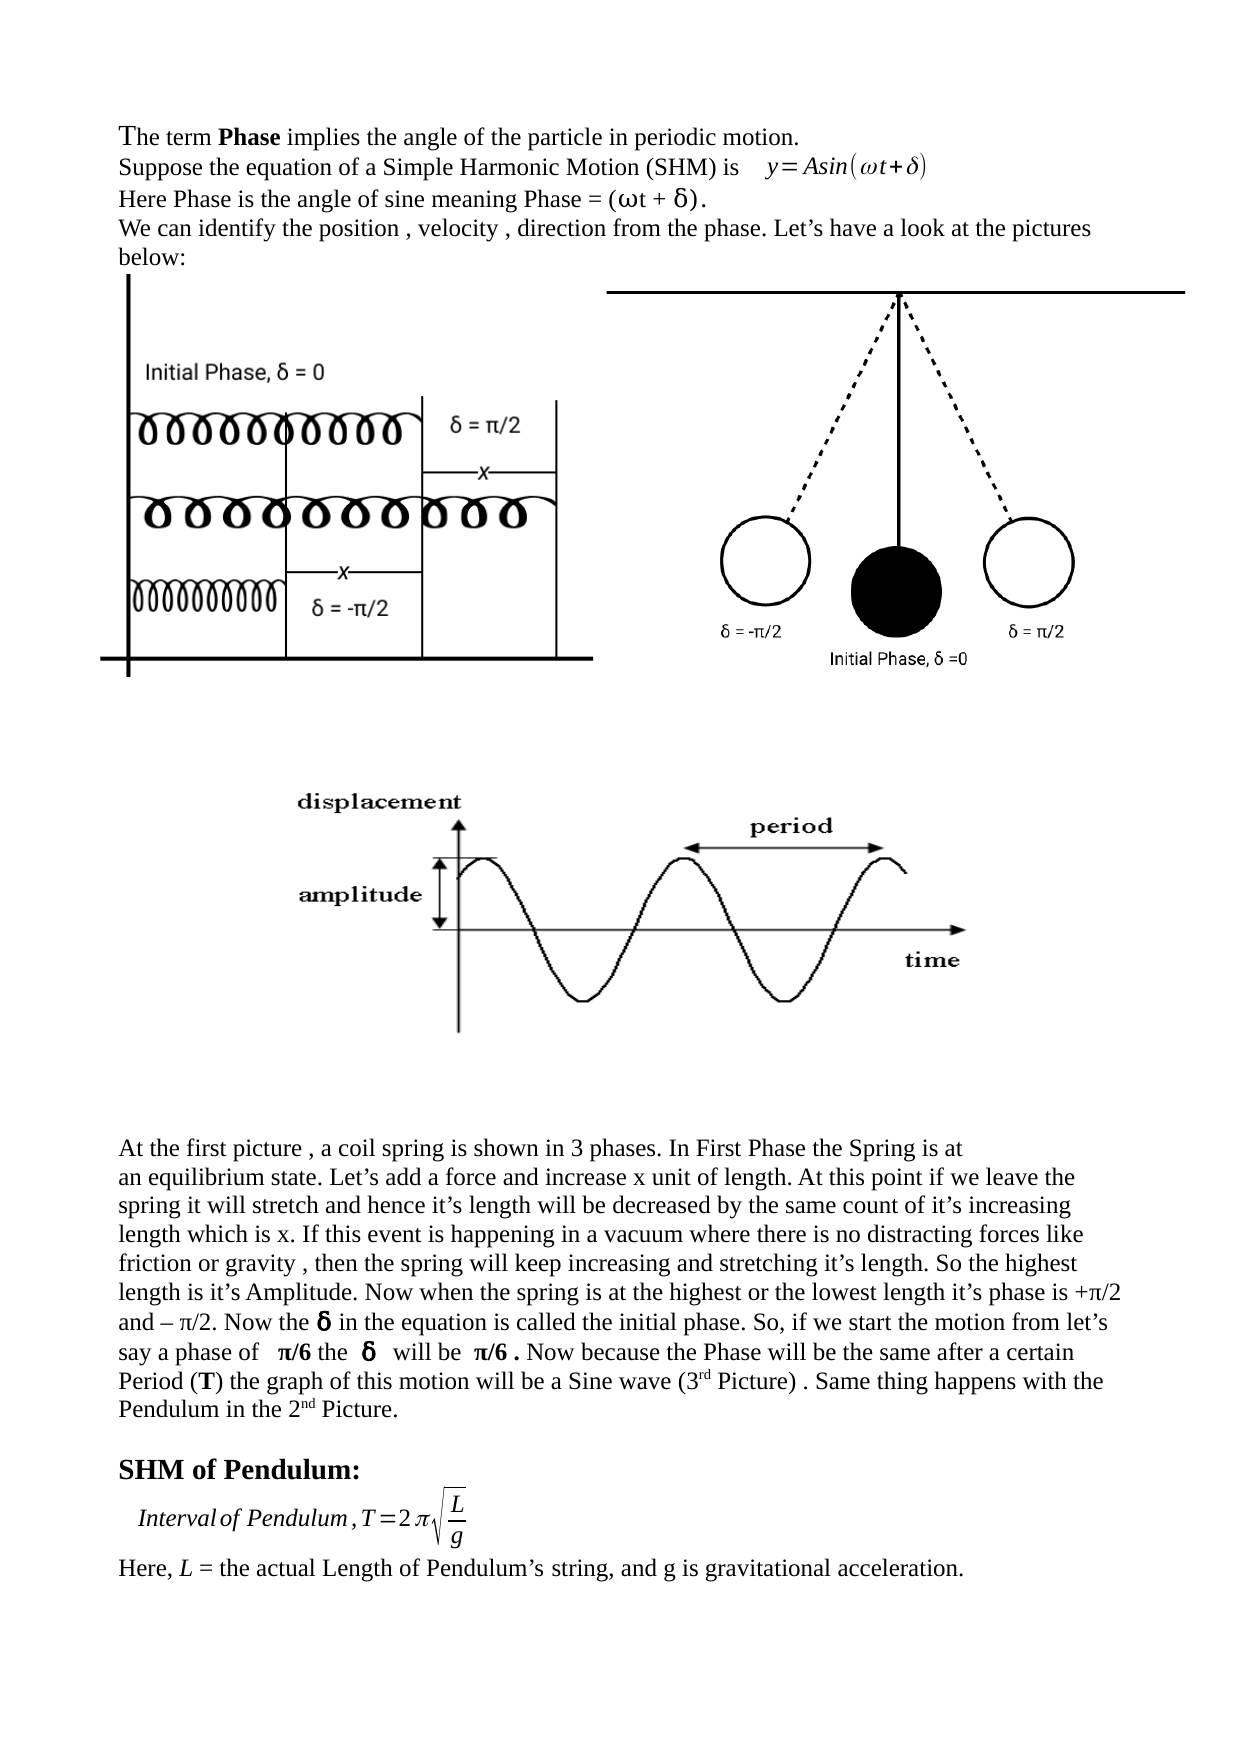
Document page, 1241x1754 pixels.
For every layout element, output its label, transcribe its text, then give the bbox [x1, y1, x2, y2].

text an equilibrium state. Let’s add a force and increase x unit of length. At this point if we leave the spring it will stretch and hence it’s length will be decreased by the same count of it’s increasing length which is x. If this event is happening in a vacuum where there is no distracting forces like friction or gravity , then the spring will keep increasing and stretching it’s length. So the highest length is it’s Amplitude. Now when the spring is at the highest or the lowest length it’s phase is +π/2 and – π/2. Now the δ in the equation is called the initial phase. So, if we start the motion from let’s say a phase of π/6 the δ will be π/6 . Now because the Phase will be the same after a certain Period (T) the graph of this motion will be a Sine wave (3rd Picture) . Same thing happens with the Pendulum in the 2nd Picture. [118, 1162, 1122, 1423]
picture [251, 760, 1018, 1070]
picture [606, 273, 1186, 674]
text We can identify the position , velocity , direction from the phase. Let’s have a look at the pictures [118, 213, 1122, 242]
text Suppose the equation of a Simple Harmonic Motion (SHM) is [118, 152, 1122, 183]
picture [100, 274, 594, 677]
text At the first picture , a coil spring is shown in 3 phases. In First Phase the Spring is at [118, 1133, 1122, 1162]
text below: [118, 242, 1122, 1104]
text SHM of Pendulum: [118, 1452, 1122, 1486]
text Here, L = the actual Length of Pendulum’s string, and g is gravitational acceleration. [118, 1549, 1122, 1583]
text The term Phase implies the angle of the particle in periodic motion. [118, 118, 1122, 152]
text Here Phase is the angle of sine meaning Phase = (ωt + δ). [118, 183, 1122, 213]
